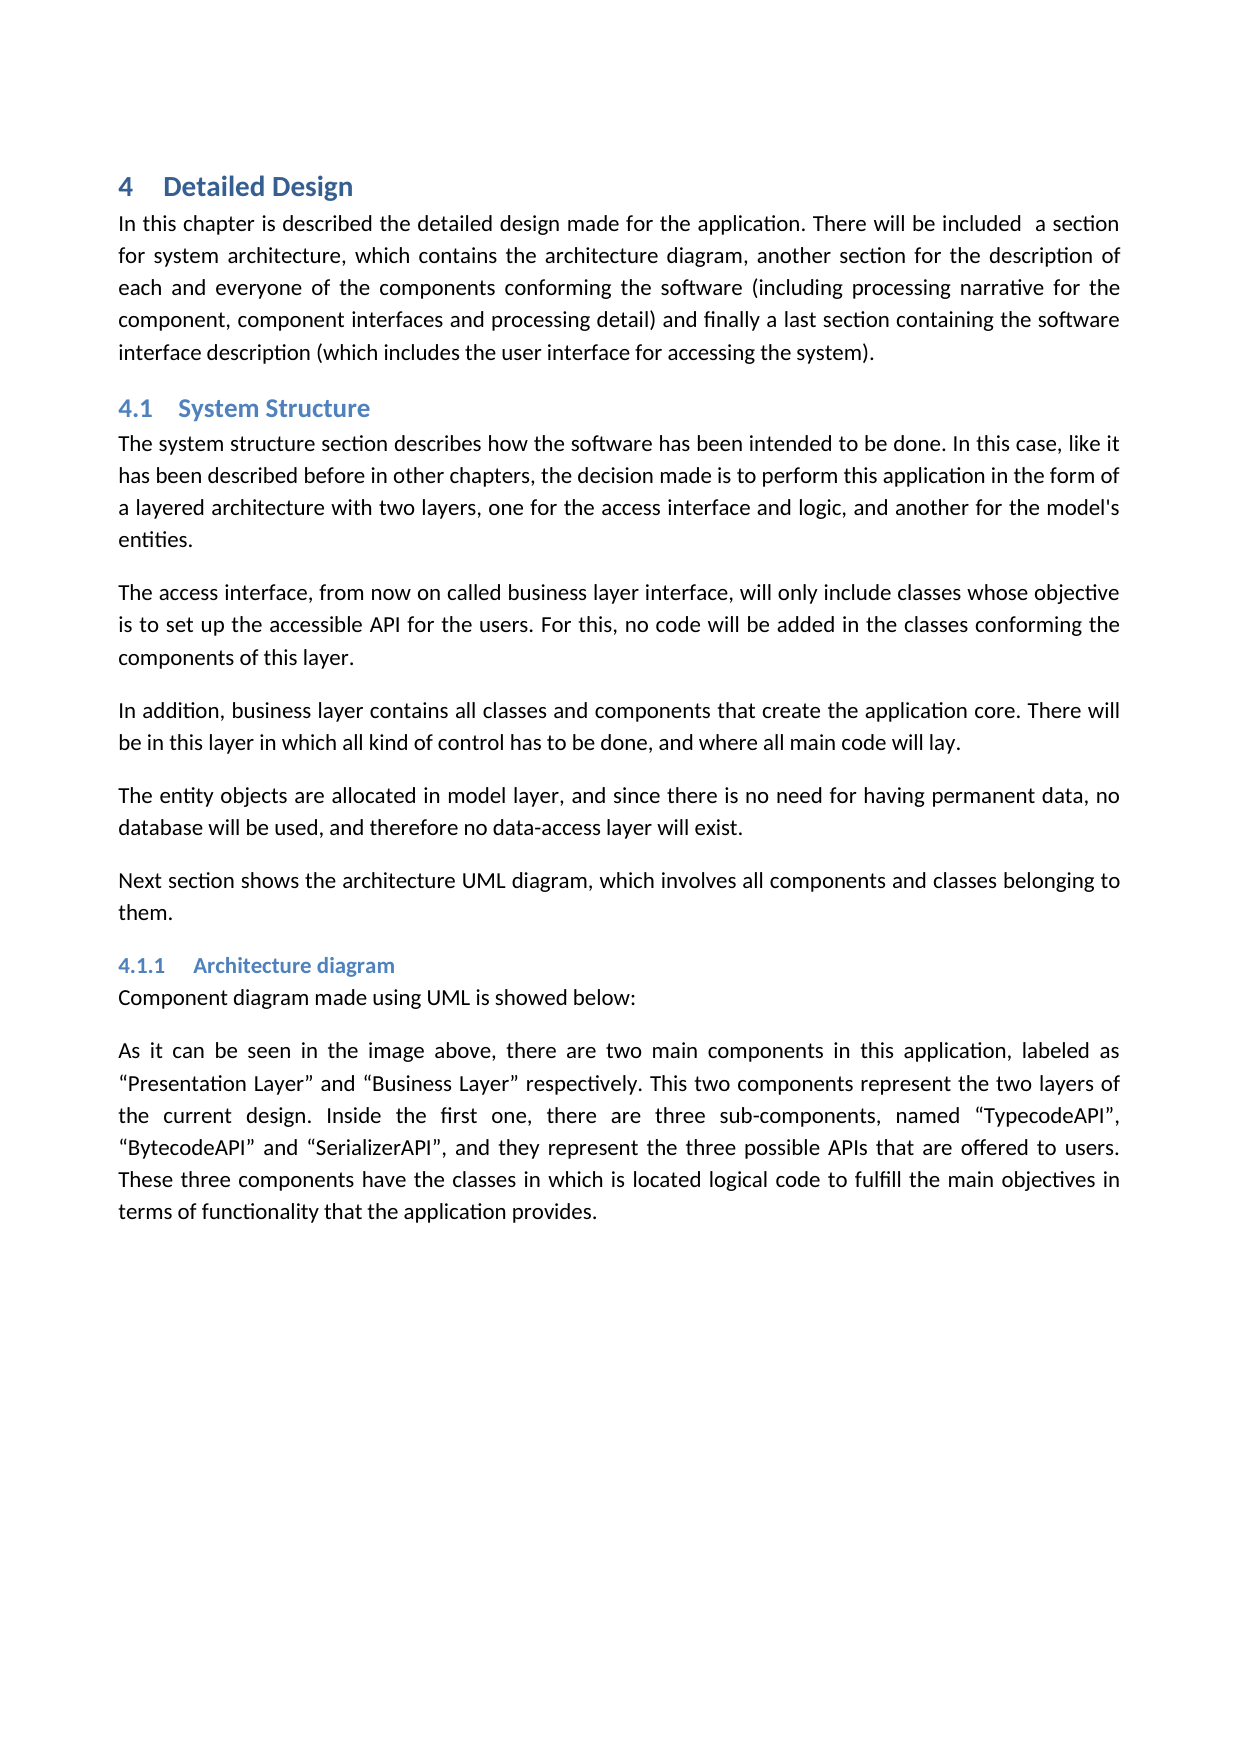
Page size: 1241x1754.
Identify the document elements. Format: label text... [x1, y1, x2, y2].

text As it can be seen in the image above, there are two main components in this application, labeled as “Presentation Layer” and “Business Layer” respectively. This two components represent the two layers of the current design. Inside the first one, there are three sub-components, named “TypecodeAPI”, “BytecodeAPI” and “SerializerAPI”, and they represent the three possible APIs that are offered to users. These three components have the classes in which is located logical code to fulfill the main objectives in terms of functionality that the application provides. [118, 1037, 1122, 1226]
text Component diagram made using UML is showed below: [118, 983, 1122, 1012]
subtitle System Structure [118, 391, 1122, 424]
text The system structure section describes how the software has been intended to be done. In this case, like it has been described before in other chapters, the decision made is to perform this application in the form of a layered architecture with two layers, one for the access interface and logic, and another for the model's entities. [118, 429, 1122, 553]
subtitle Detailed Design [118, 168, 1122, 204]
text In this chapter is described the detailed design made for the application. There will be included a section for system architecture, which contains the architecture diagram, another section for the description of each and everyone of the components conforming the software (including processing narrative for the component, component interfaces and processing detail) and finally a last section containing the software interface description (which includes the user interface for accessing the system). [118, 209, 1122, 366]
text The access interface, from now on called business layer interface, will only include classes whose objective is to set up the accessible API for the users. For this, no code will be added in the classes conforming the components of this layer. [118, 578, 1122, 671]
text Next section shows the architecture UML diagram, which involves all components and classes belonging to them. [118, 866, 1122, 926]
text The entity objects are allocated in model layer, and since there is no need for having permanent data, no database will be used, and therefore no data-access layer will exist. [118, 781, 1122, 841]
text In addition, business layer contains all classes and components that create the application core. There will be in this layer in which all kind of control has to be done, and where all main code will lay. [118, 696, 1122, 756]
subtitle Architecture diagram [118, 951, 1122, 979]
